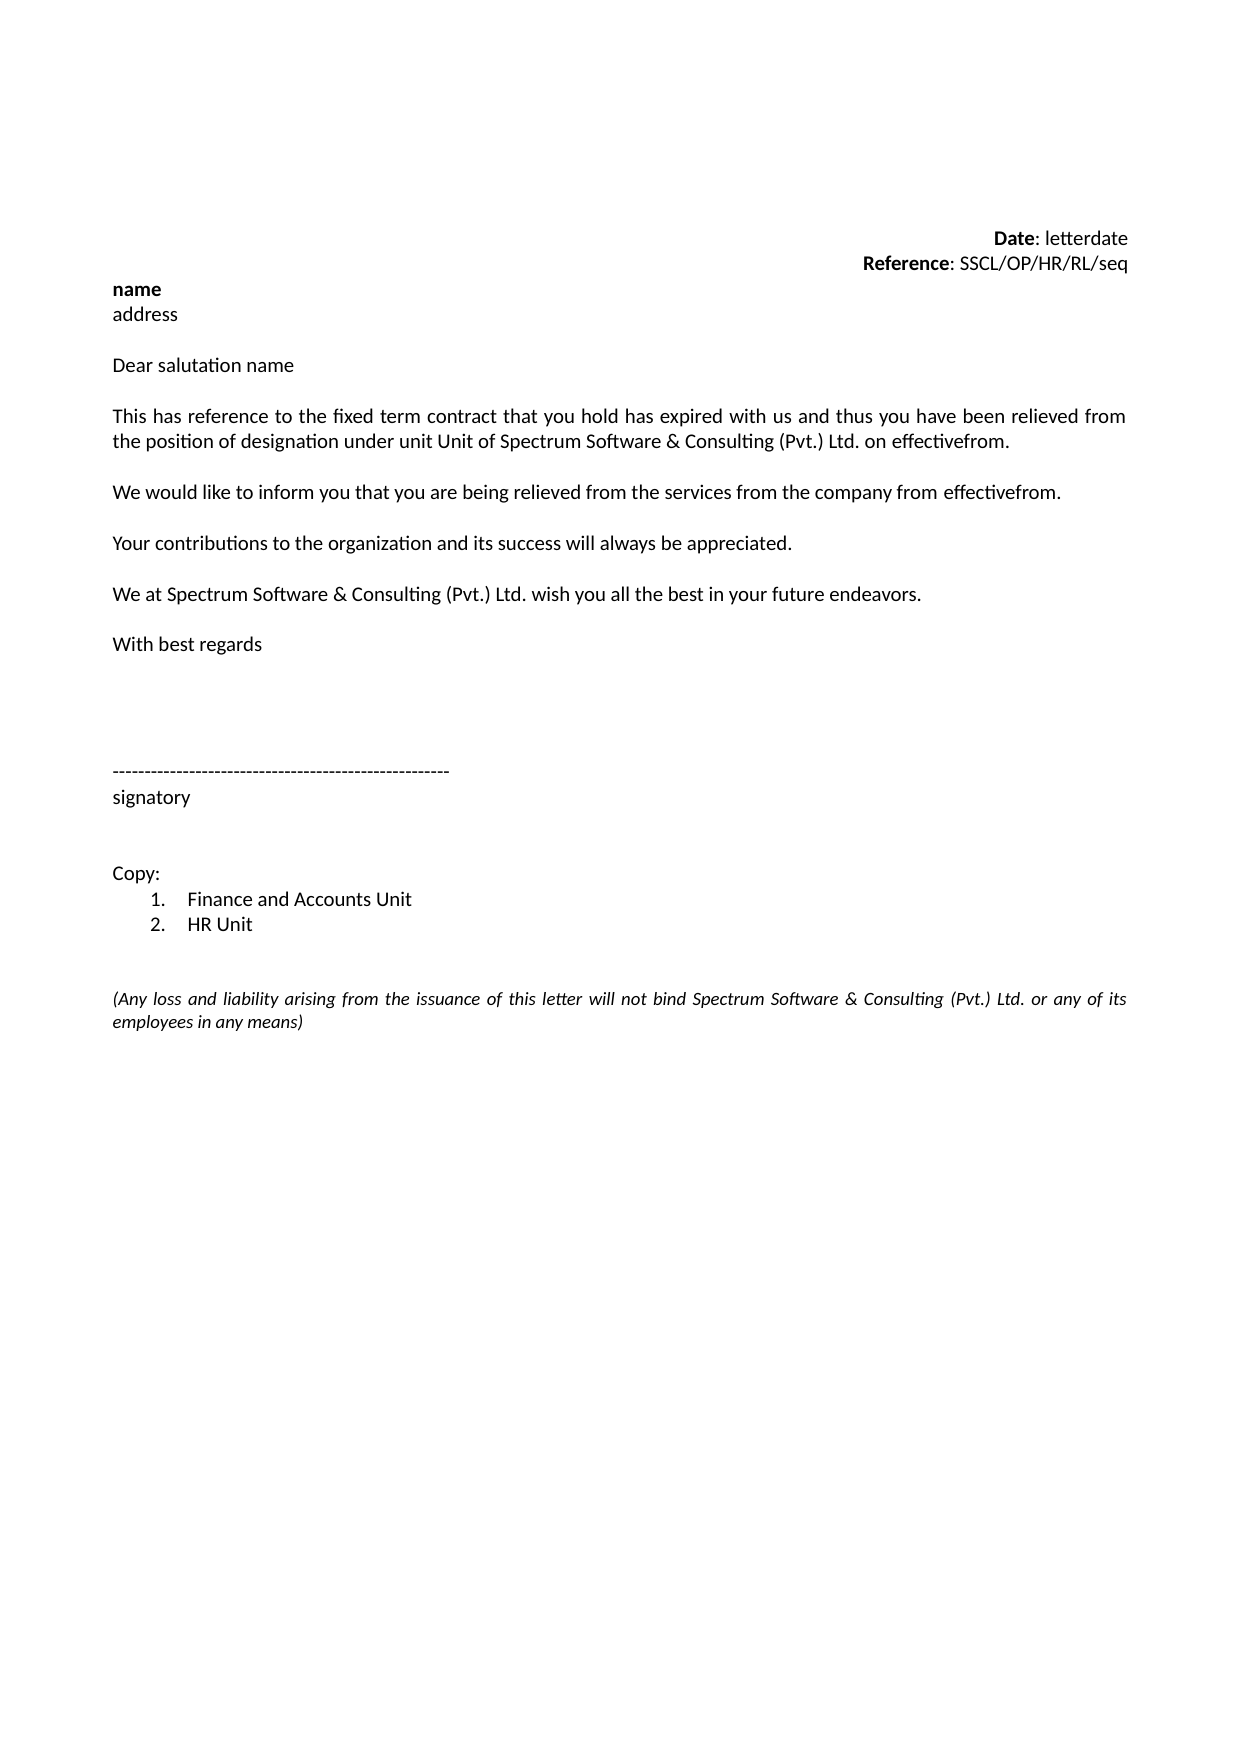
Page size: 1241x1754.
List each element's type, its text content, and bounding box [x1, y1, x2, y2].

text We would like to inform you that you are being relieved from the services from the company from effectivefrom. [112, 479, 1128, 504]
text With best regards [112, 632, 1128, 657]
text This has reference to the fixed term contract that you hold has expired with us and thus you have been relieved from the position of designation under unit Unit of Spectrum Software & Consulting (Pvt.) Ltd. on effectivefrom. [112, 403, 1128, 454]
text (Any loss and liability arising from the issuance of this letter will not bind Spectrum Software & Consulting (Pvt.) Ltd. or any of its employees in any means) [112, 987, 1128, 1033]
text Reference: SSCL/OP/HR/RL/seq [112, 250, 1128, 276]
text Your contributions to the organization and its success will always be appreciated. [112, 530, 1128, 555]
text address [112, 301, 1128, 327]
text Copy: [112, 860, 1128, 886]
text Dear salutation name [112, 352, 1128, 377]
text Date: letterdate [112, 225, 1128, 250]
text ----------------------------------------------------- [112, 759, 1128, 784]
list Finance and Accounts Unit [150, 886, 1128, 911]
text We at Spectrum Software & Consulting (Pvt.) Ltd. wish you all the best in your future endeavors. [112, 581, 1128, 606]
list HR Unit [150, 911, 1128, 937]
text signatory [112, 784, 1128, 809]
text name [112, 276, 1128, 301]
